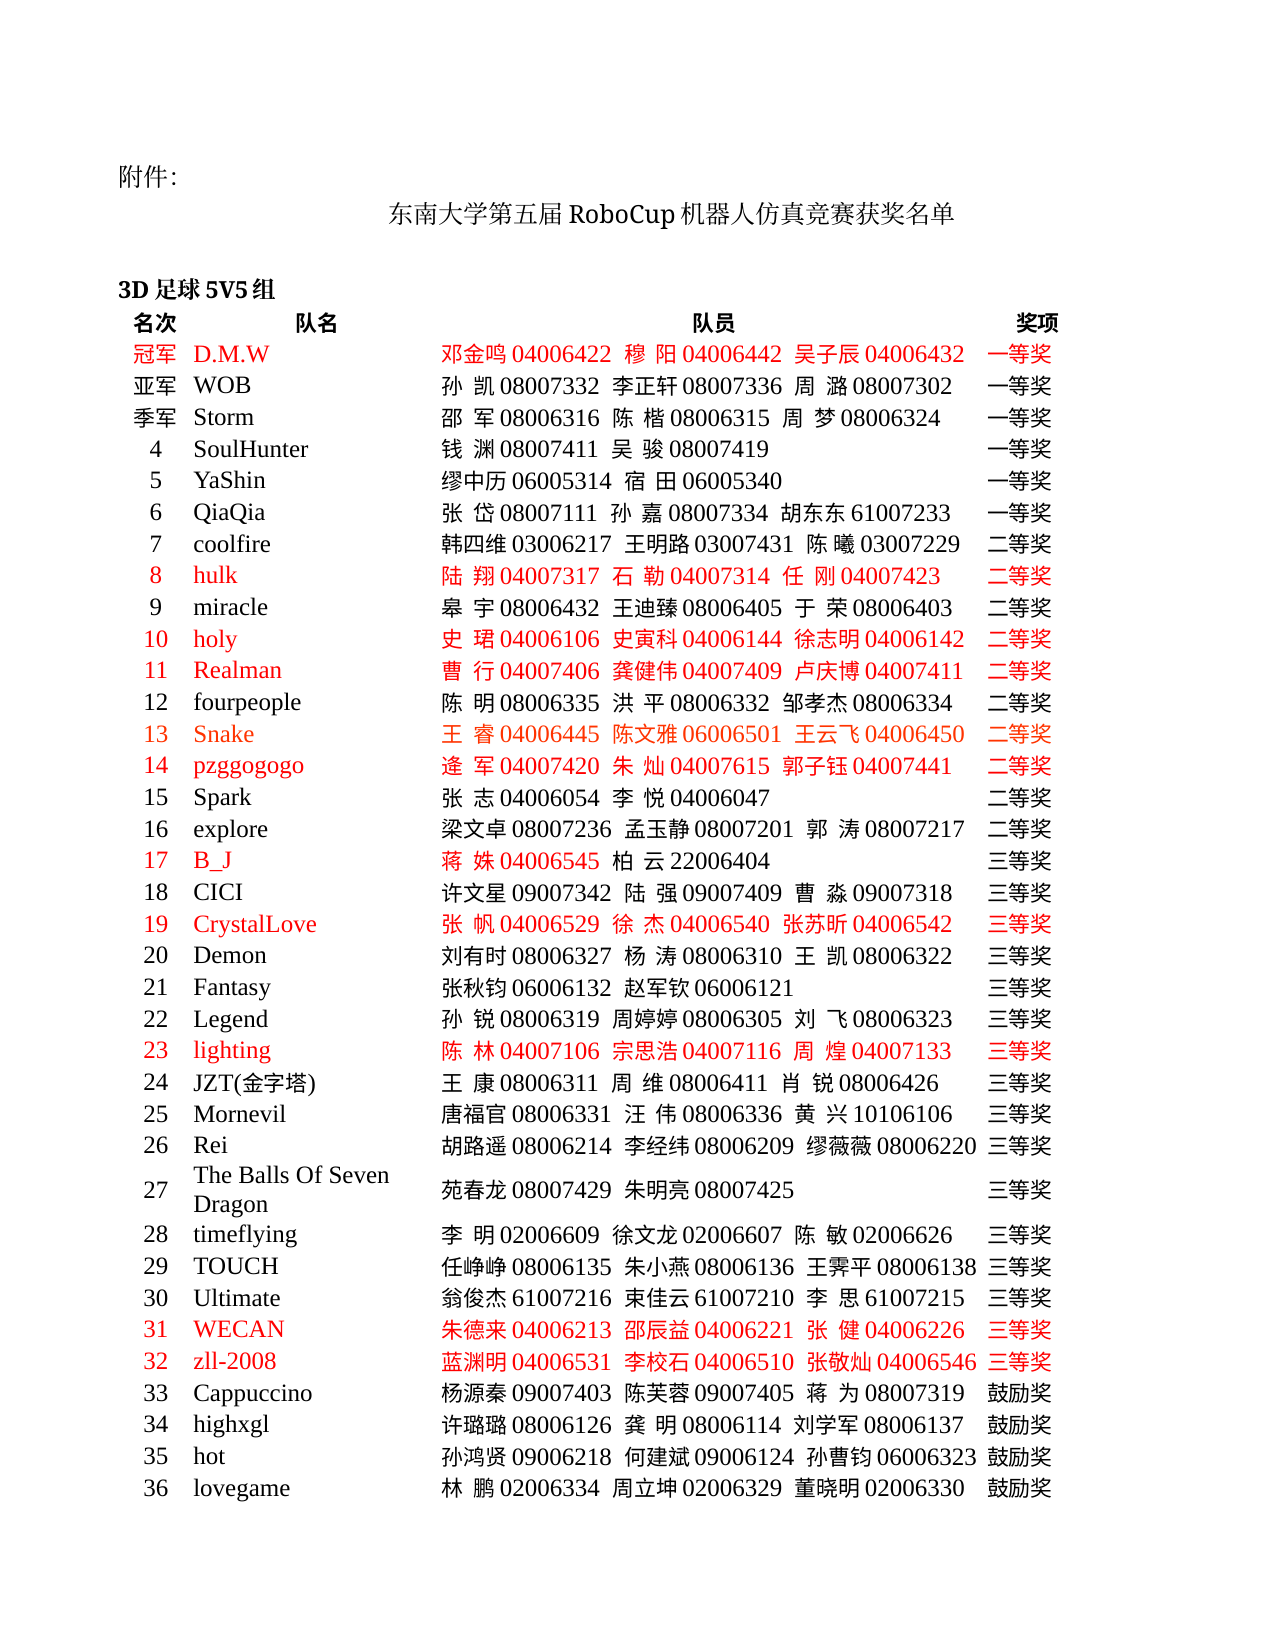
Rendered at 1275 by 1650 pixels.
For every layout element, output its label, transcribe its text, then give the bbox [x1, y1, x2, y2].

table_cell timeflying [193, 1218, 442, 1250]
table_cell 6 [118, 496, 193, 527]
table_cell 孙 锐08006319 周婷婷08006305 刘 飞08006323 [442, 1002, 987, 1034]
table_cell 三等奖 [987, 971, 1088, 1002]
table_cell 朱德来04006213 邵辰益04006221 张 健04006226 [442, 1313, 987, 1345]
table_cell 27 [118, 1161, 193, 1218]
table_cell 二等奖 [987, 686, 1088, 717]
table_cell 一等奖 [987, 401, 1088, 432]
table_cell 11 [118, 654, 193, 686]
table_cell 一等奖 [987, 337, 1088, 369]
table_cell 16 [118, 812, 193, 844]
table_cell 孙鸿贤09006218 何建斌09006124 孙曹钧06006323 [442, 1440, 987, 1471]
table_cell 陈 林04007106 宗思浩04007116 周 煌04007133 [442, 1034, 987, 1066]
table_cell 王 康08006311 周 维08006411 肖 锐08006426 [442, 1066, 987, 1097]
table_cell 二等奖 [987, 527, 1088, 559]
table_cell 三等奖 [987, 1097, 1088, 1129]
table_cell 10 [118, 622, 193, 654]
table_cell Realman [193, 654, 442, 686]
table_cell 31 [118, 1313, 193, 1345]
table_cell holy [193, 622, 442, 654]
table_cell 亚军 [118, 369, 193, 401]
table_cell 三等奖 [987, 876, 1088, 907]
table_cell 邓金鸣04006422 穆 阳04006442 吴子辰04006432 [442, 337, 987, 369]
table_cell 33 [118, 1376, 193, 1408]
table_cell 曹 行04007406 龚健伟04007409 卢庆博04007411 [442, 654, 987, 686]
table_cell 二等奖 [987, 654, 1088, 686]
table_cell 缪中历06005314 宿 田06005340 [442, 464, 987, 496]
table_cell Storm [193, 401, 442, 432]
table_cell 三等奖 [987, 844, 1088, 876]
table_cell 张秋钧06006132 赵军钦06006121 [442, 971, 987, 1002]
table_cell Ultimate [193, 1281, 442, 1313]
table_cell 三等奖 [987, 1281, 1088, 1313]
table_cell 14 [118, 749, 193, 781]
table_cell 张 志04006054 李 悦04006047 [442, 781, 987, 812]
table_cell Cappuccino [193, 1376, 442, 1408]
table_cell 三等奖 [987, 1345, 1088, 1376]
table_cell Fantasy [193, 971, 442, 1002]
table_cell 二等奖 [987, 812, 1088, 844]
table_cell highxgl [193, 1408, 442, 1440]
table_cell WECAN [193, 1313, 442, 1345]
table_cell 林 鹏02006334 周立坤02006329 董晓明02006330 [442, 1471, 987, 1503]
table_cell 鼓励奖 [987, 1408, 1088, 1440]
table_cell 三等奖 [987, 1066, 1088, 1097]
table_cell CrystalLove [193, 907, 442, 939]
table_cell 任峥峥08006135 朱小燕08006136 王霁平08006138 [442, 1250, 987, 1281]
text 3D足球5V5组 [118, 268, 1157, 306]
table_cell 7 [118, 527, 193, 559]
table_cell CICI [193, 876, 442, 907]
table_cell 二等奖 [987, 717, 1088, 749]
table_cell 25 [118, 1097, 193, 1129]
table_cell 一等奖 [987, 496, 1088, 527]
table_cell JZT(金字塔) [193, 1066, 442, 1097]
table_cell coolfire [193, 527, 442, 559]
table_cell 史 珺04006106 史寅科04006144 徐志明04006142 [442, 622, 987, 654]
table_cell 许文星09007342 陆 强09007409 曹 淼09007318 [442, 876, 987, 907]
table_cell 34 [118, 1408, 193, 1440]
table_cell 陈 明08006335 洪 平08006332 邹孝杰08006334 [442, 686, 987, 717]
table_cell 三等奖 [987, 1218, 1088, 1250]
table_cell SoulHunter [193, 432, 442, 464]
table_cell 22 [118, 1002, 193, 1034]
table_cell 29 [118, 1250, 193, 1281]
table_cell 鼓励奖 [987, 1376, 1088, 1408]
table_cell 邵 军08006316 陈 楷08006315 周 梦08006324 [442, 401, 987, 432]
table_cell 9 [118, 591, 193, 622]
table_cell 钱 渊08007411 吴 骏08007419 [442, 432, 987, 464]
table_cell 24 [118, 1066, 193, 1097]
table_cell miracle [193, 591, 442, 622]
table_cell B_J [193, 844, 442, 876]
table_cell 三等奖 [987, 1161, 1088, 1218]
table_cell 26 [118, 1129, 193, 1161]
table_cell Snake [193, 717, 442, 749]
table_cell 4 [118, 432, 193, 464]
table_cell 36 [118, 1471, 193, 1503]
table_cell 翁俊杰61007216 束佳云61007210 李 思61007215 [442, 1281, 987, 1313]
table_cell 韩四维03006217 王明路03007431 陈 曦 03007229 [442, 527, 987, 559]
table_header 奖项 [987, 306, 1088, 337]
table_cell 19 [118, 907, 193, 939]
table_cell 冠军 [118, 337, 193, 369]
table_cell 一等奖 [987, 464, 1088, 496]
table_cell 35 [118, 1440, 193, 1471]
table_cell 鼓励奖 [987, 1471, 1088, 1503]
table_cell explore [193, 812, 442, 844]
text 东南大学第五届RoboCup机器人仿真竞赛获奖名单 [118, 193, 1157, 231]
table_cell 23 [118, 1034, 193, 1066]
table_header 队名 [193, 306, 442, 337]
table_cell pzggogogo [193, 749, 442, 781]
table_cell Spark [193, 781, 442, 812]
table_cell 21 [118, 971, 193, 1002]
table_cell 18 [118, 876, 193, 907]
table_cell 15 [118, 781, 193, 812]
table_cell Demon [193, 939, 442, 971]
table_cell 张 岱08007111 孙 嘉08007334 胡东东61007233 [442, 496, 987, 527]
table_cell 三等奖 [987, 1250, 1088, 1281]
table_header 队员 [442, 306, 987, 337]
table_cell 许璐璐08006126 龚 明08006114 刘学军08006137 [442, 1408, 987, 1440]
table_cell 杨源秦09007403 陈芙蓉09007405 蒋 为08007319 [442, 1376, 987, 1408]
table_cell 李 明02006609 徐文龙02006607 陈 敏02006626 [442, 1218, 987, 1250]
table_cell QiaQia [193, 496, 442, 527]
table_cell lighting [193, 1034, 442, 1066]
table_cell 8 [118, 559, 193, 591]
table_cell 17 [118, 844, 193, 876]
table_cell 30 [118, 1281, 193, 1313]
table_cell 逄 军04007420 朱 灿04007615 郭子钰04007441 [442, 749, 987, 781]
table_cell 三等奖 [987, 939, 1088, 971]
table_cell 二等奖 [987, 781, 1088, 812]
table_cell WOB [193, 369, 442, 401]
table_cell hulk [193, 559, 442, 591]
table_cell 28 [118, 1218, 193, 1250]
table_cell YaShin [193, 464, 442, 496]
table_cell The Balls Of Seven Dragon [193, 1161, 442, 1218]
table_cell 13 [118, 717, 193, 749]
table_cell 苑春龙08007429 朱明亮08007425 [442, 1161, 987, 1218]
table_cell Legend [193, 1002, 442, 1034]
table_cell 32 [118, 1345, 193, 1376]
table_cell 一等奖 [987, 432, 1088, 464]
table_cell lovegame [193, 1471, 442, 1503]
table_cell Mornevil [193, 1097, 442, 1129]
table_cell 王 睿04006445 陈文雅06006501 王云飞04006450 [442, 717, 987, 749]
table_cell 5 [118, 464, 193, 496]
table_cell 12 [118, 686, 193, 717]
table_cell 20 [118, 939, 193, 971]
table_cell 二等奖 [987, 622, 1088, 654]
table_cell 蒋 姝04006545 柏 云22006404 [442, 844, 987, 876]
table_cell 陆 翔04007317 石 勒04007314 任 刚04007423 [442, 559, 987, 591]
table_cell 三等奖 [987, 907, 1088, 939]
table_cell 二等奖 [987, 749, 1088, 781]
table_cell 季军 [118, 401, 193, 432]
table_cell hot [193, 1440, 442, 1471]
table_cell 孙 凯08007332 李正轩08007336 周 潞08007302 [442, 369, 987, 401]
table_cell 唐福官08006331 汪 伟08006336 黄 兴10106106 [442, 1097, 987, 1129]
text 附件： [118, 156, 1157, 193]
table_cell 三等奖 [987, 1129, 1088, 1161]
table_cell 张 帆04006529 徐 杰04006540 张苏昕04006542 [442, 907, 987, 939]
table_cell D.M.W [193, 337, 442, 369]
table_cell fourpeople [193, 686, 442, 717]
table_cell 胡路遥08006214 李经纬08006209 缪薇薇08006220 [442, 1129, 987, 1161]
table_cell 二等奖 [987, 559, 1088, 591]
table_cell 三等奖 [987, 1002, 1088, 1034]
table_cell 二等奖 [987, 591, 1088, 622]
table_cell 三等奖 [987, 1313, 1088, 1345]
table_header 名次 [118, 306, 193, 337]
table_cell 三等奖 [987, 1034, 1088, 1066]
table_cell 刘有时08006327 杨 涛08006310 王 凯08006322 [442, 939, 987, 971]
table_cell 一等奖 [987, 369, 1088, 401]
table_cell 蓝渊明04006531 李校石04006510 张敬灿04006546 [442, 1345, 987, 1376]
table_cell 皋 宇08006432 王迪臻08006405 于 荣08006403 [442, 591, 987, 622]
table_cell Rei [193, 1129, 442, 1161]
table_cell 鼓励奖 [987, 1440, 1088, 1471]
table_cell zll-2008 [193, 1345, 442, 1376]
table_cell 梁文卓08007236 孟玉静08007201 郭 涛08007217 [442, 812, 987, 844]
table_cell TOUCH [193, 1250, 442, 1281]
